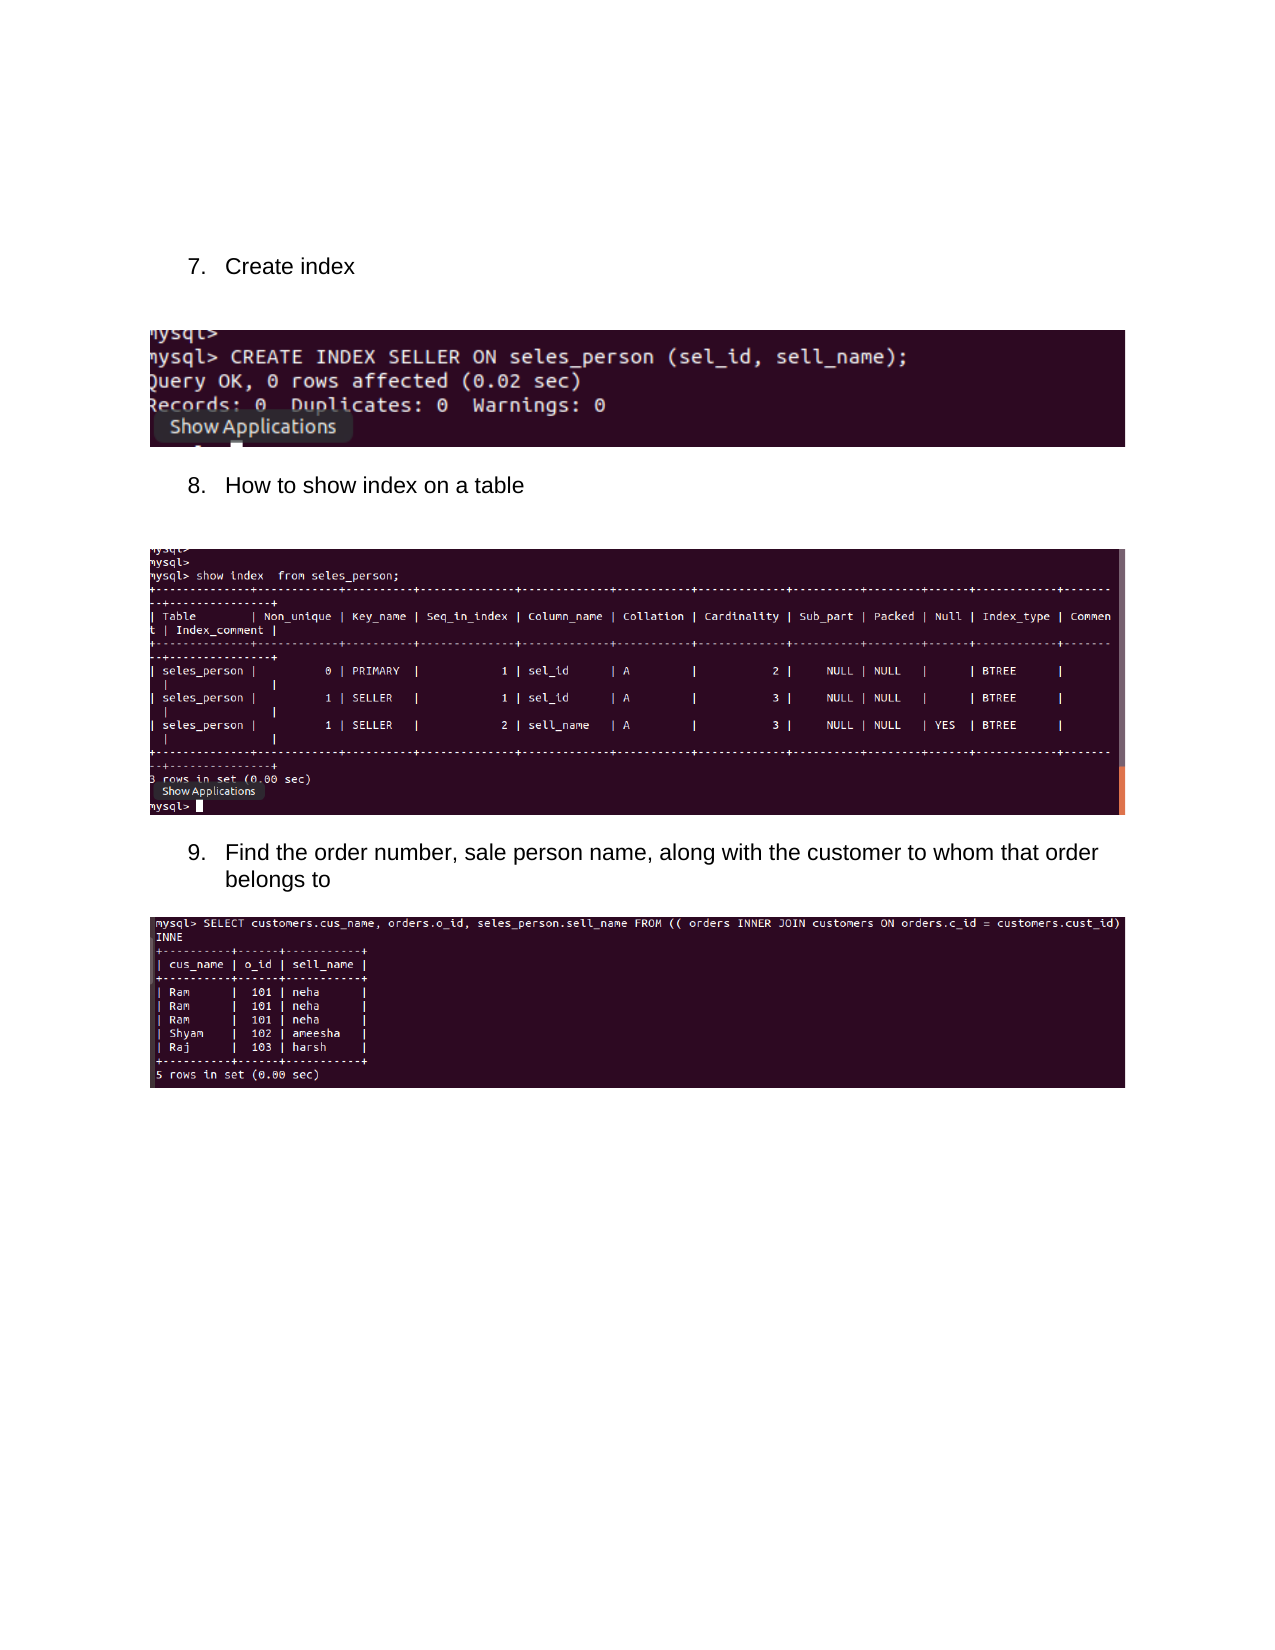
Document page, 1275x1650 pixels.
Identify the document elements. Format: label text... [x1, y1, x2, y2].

picture [150, 330, 1125, 447]
list How to show index on a table [187, 472, 1125, 498]
list Create index [187, 253, 1125, 279]
list Find the order number, sale person name, along with the customer to whom that order belongs to [187, 839, 1125, 892]
picture [150, 917, 1125, 1088]
picture [150, 549, 1125, 815]
